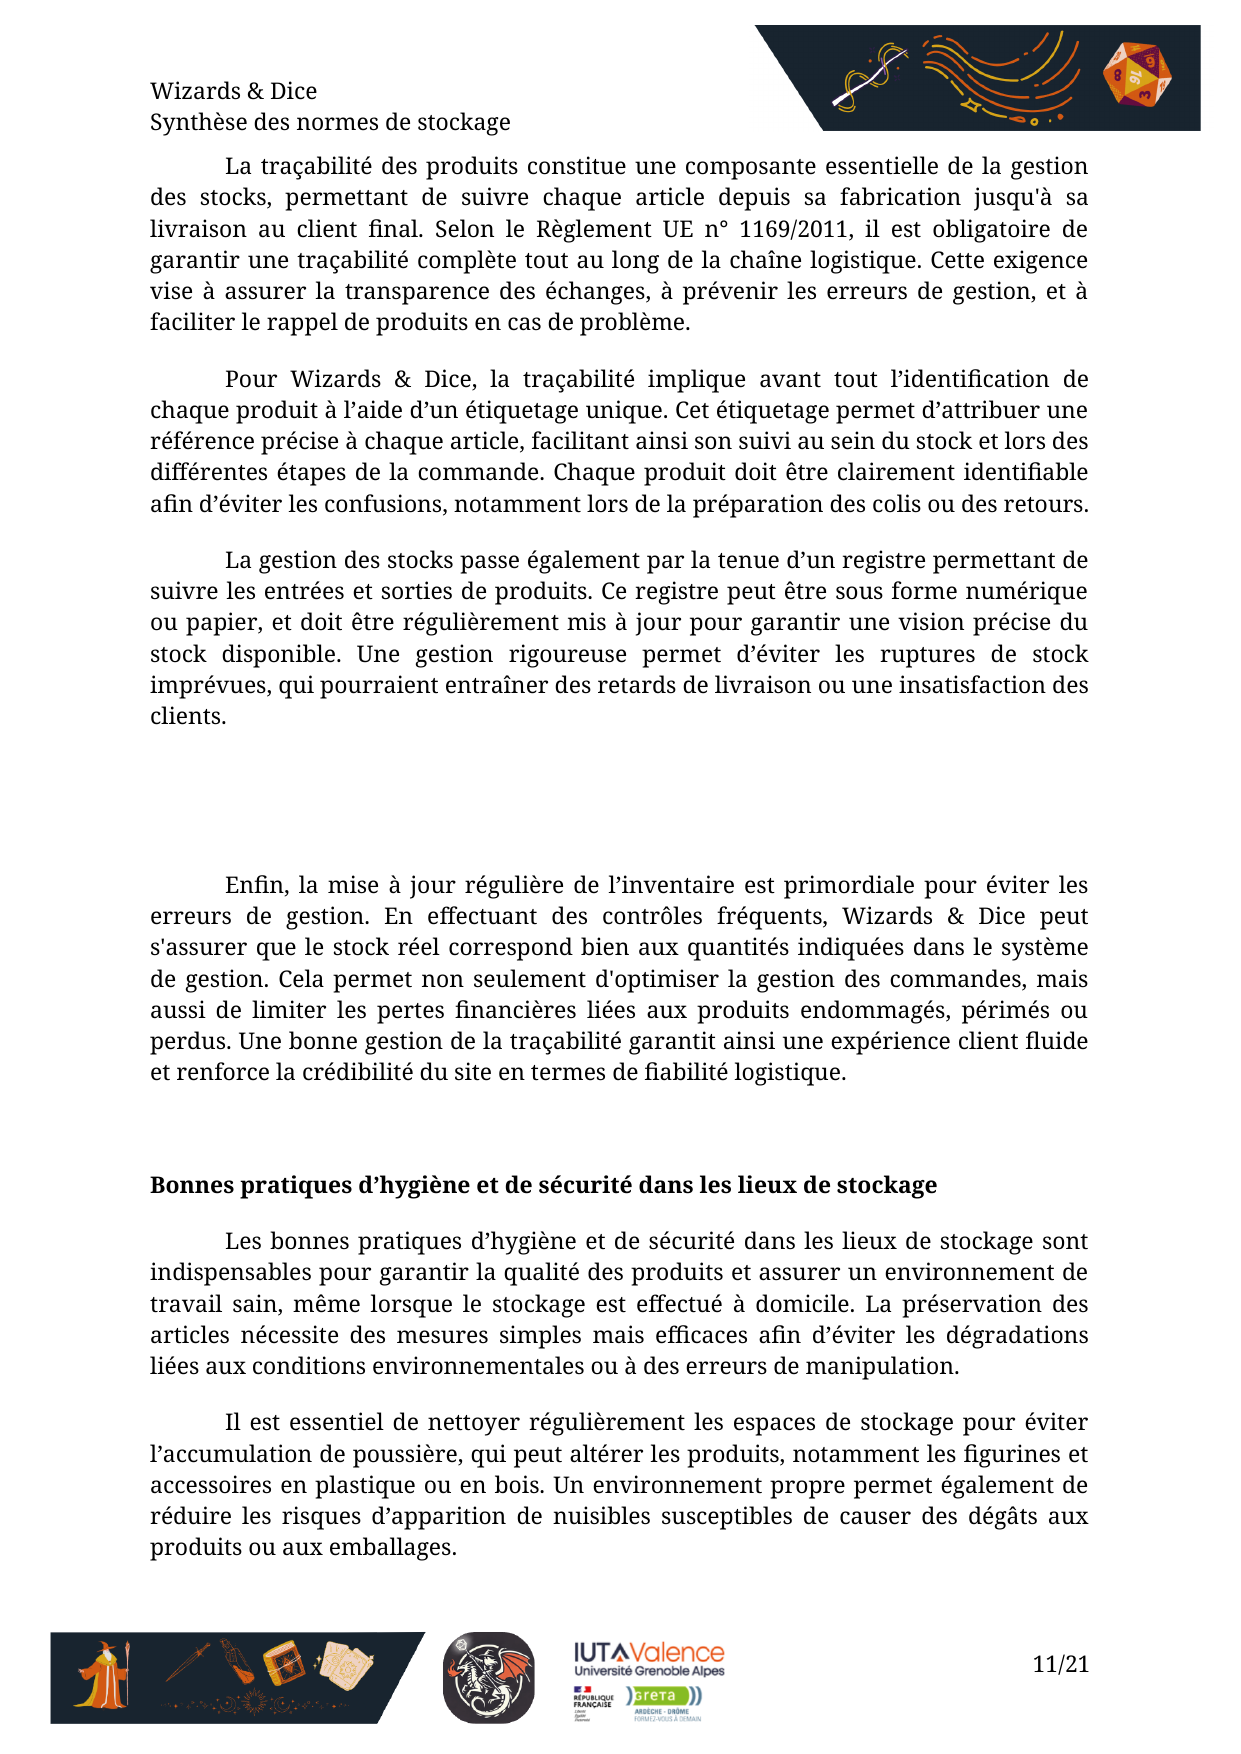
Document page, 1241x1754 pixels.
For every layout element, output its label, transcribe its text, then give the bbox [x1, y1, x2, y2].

text Il est essentiel de nettoyer régulièrement les espaces de stockage pour éviter l’accumulation de poussière, qui peut altérer les produits, notamment les figurines et accessoires en plastique ou en bois. Un environnement propre permet également de réduire les risques d’apparition de nuisibles susceptibles de causer des dégâts aux produits ou aux emballages. [150, 1406, 1090, 1562]
text Les bonnes pratiques d’hygiène et de sécurité dans les lieux de stockage sont indispensables pour garantir la qualité des produits et assurer un environnement de travail sain, même lorsque le stockage est effectué à domicile. La préservation des articles nécessite des mesures simples mais efficaces afin d’éviter les dégradations liées aux conditions environnementales ou à des erreurs de manipulation. [150, 1225, 1090, 1381]
text Pour Wizards & Dice, la traçabilité implique avant tout l’identification de chaque produit à l’aide d’un étiquetage unique. Cet étiquetage permet d’attribuer une référence précise à chaque article, facilitant ainsi son suivi au sein du stock et lors des différentes étapes de la commande. Chaque produit doit être clairement identifiable afin d’éviter les confusions, notamment lors de la préparation des colis ou des retours. [150, 362, 1090, 519]
text La gestion des stocks passe également par la tenue d’un registre permettant de suivre les entrées et sorties de produits. Ce registre peut être sous forme numérique ou papier, et doit être régulièrement mis à jour pour garantir une vision précise du stock disponible. Une gestion rigoureuse permet d’éviter les ruptures de stock imprévues, qui pourraient entraîner des retards de livraison ou une insatisfaction des clients. [150, 544, 1090, 731]
picture [748, 25, 1214, 132]
picture [42, 1628, 749, 1733]
text Enfin, la mise à jour régulière de l’inventaire est primordiale pour éviter les erreurs de gestion. En effectuant des contrôles fréquents, Wizards & Dice peut s'assurer que le stock réel correspond bien aux quantités indiquées dans le système de gestion. Cela permet non seulement d'optimiser la gestion des commandes, mais aussi de limiter les pertes financières liées aux produits endommagés, périmés ou perdus. Une bonne gestion de la traçabilité garantit ainsi une expérience client fluide et renforce la crédibilité du site en termes de fiabilité logistique. [150, 869, 1090, 1087]
text Bonnes pratiques d’hygiène et de sécurité dans les lieux de stockage [150, 1169, 1090, 1200]
text La traçabilité des produits constitue une composante essentielle de la gestion des stocks, permettant de suivre chaque article depuis sa fabrication jusqu'à sa livraison au client final. Selon le Règlement UE n° 1169/2011, il est obligatoire de garantir une traçabilité complète tout au long de la chaîne logistique. Cette exigence vise à assurer la transparence des échanges, à prévenir les erreurs de gestion, et à faciliter le rappel de produits en cas de problème. [150, 150, 1090, 337]
